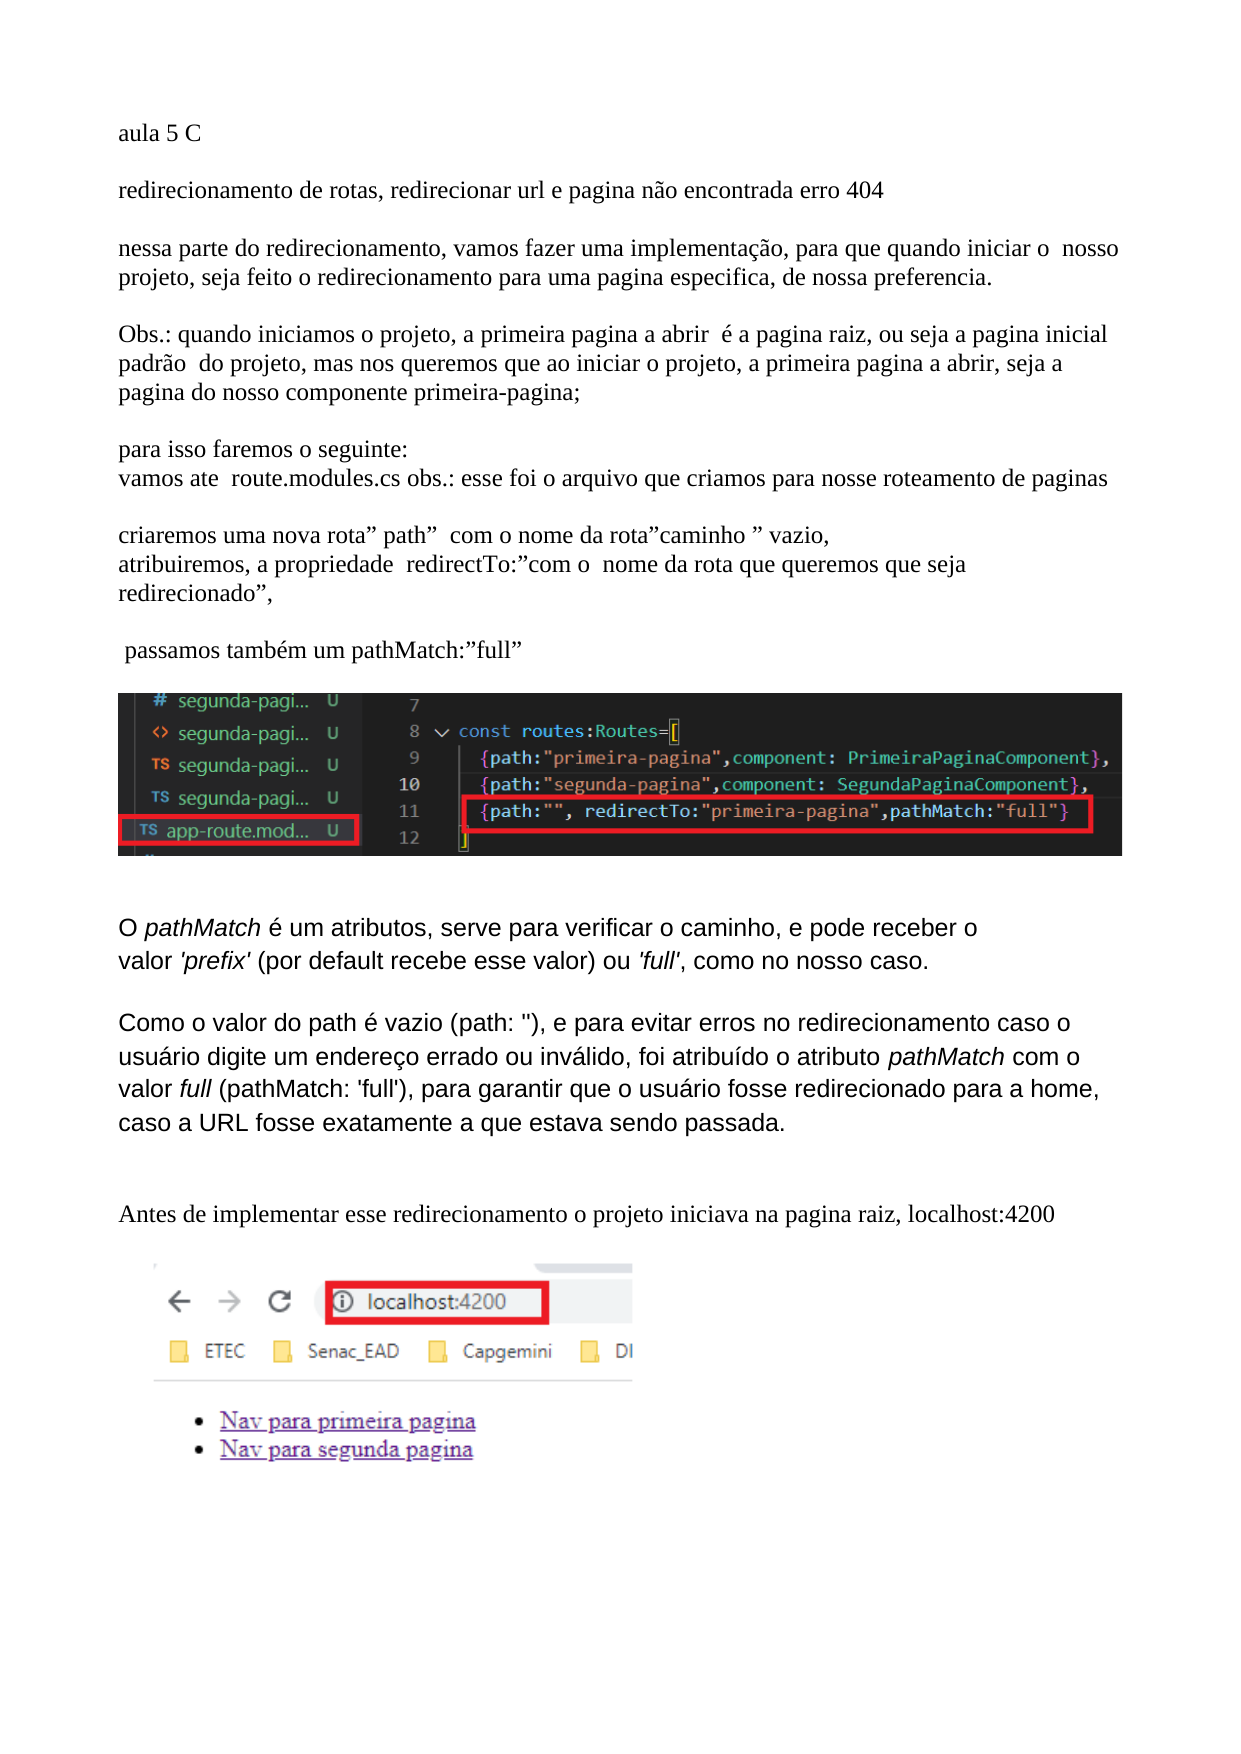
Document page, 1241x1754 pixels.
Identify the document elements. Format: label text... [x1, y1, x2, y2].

text vamos ate route.modules.cs obs.: esse foi o arquivo que criamos para nosse roteamento de paginas [118, 463, 1122, 492]
text atribuiremos, a propriedade redirectTo:”com o nome da rota que queremos que seja redirecionado”, [118, 549, 1122, 607]
text Antes de implementar esse redirecionamento o projeto iniciava na pagina raiz, localhost:4200 [118, 1199, 1122, 1227]
text Obs.: quando iniciamos o projeto, a primeira pagina a abrir é a pagina raiz, ou seja a pagina inicial padrão do projeto, mas nos queremos que ao iniciar o projeto, a primeira pagina a abrir, seja a pagina do nosso componente primeira-pagina; [118, 319, 1122, 406]
text O pathMatch é um atributos, serve para verificar o caminho, e pode receber o valor 'prefix' (por default recebe esse valor) ou 'full', como no nosso caso. [118, 913, 1122, 975]
picture [153, 1256, 667, 1479]
picture [118, 693, 1123, 856]
text redirecionamento de rotas, redirecionar url e pagina não encontrada erro 404 [118, 176, 1122, 204]
text passamos também um pathMatch:”full” [118, 636, 1122, 664]
text criaremos uma nova rota” path” com o nome da rota”caminho ” vazio, [118, 521, 1122, 549]
text aula 5 C [118, 118, 1122, 147]
text para isso faremos o seguinte: [118, 434, 1122, 463]
text Como o valor do path é vazio (path: ''), e para evitar erros no redirecionamento caso o usuário digite um endereço errado ou inválido, foi atribuído o atributo pathMatch com o valor full (pathMatch: 'full'), para garantir que o usuário fosse redirecionado para a home, caso a URL fosse exatamente a que estava sendo passada. [118, 1008, 1122, 1136]
text nessa parte do redirecionamento, vamos fazer uma implementação, para que quando iniciar o nosso projeto, seja feito o redirecionamento para uma pagina especifica, de nossa preferencia. [118, 233, 1122, 291]
